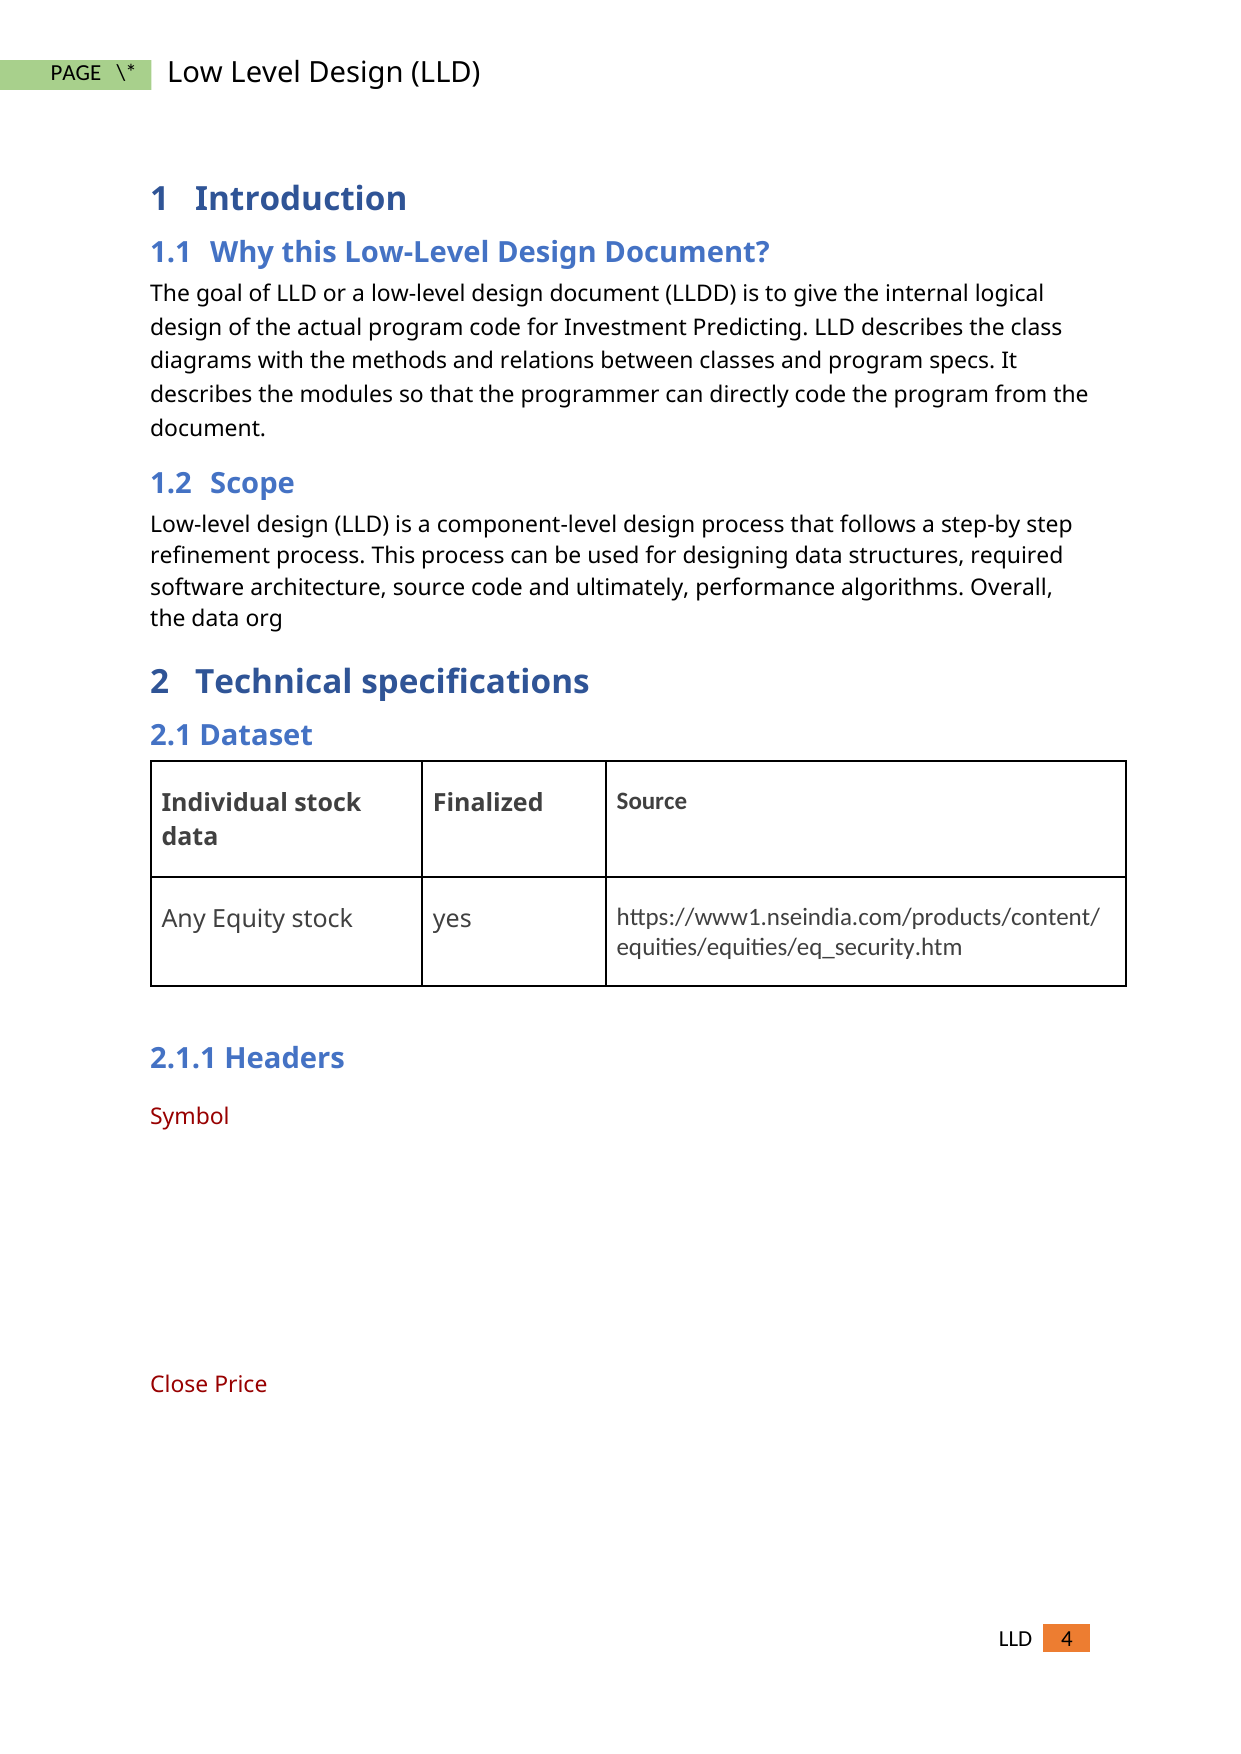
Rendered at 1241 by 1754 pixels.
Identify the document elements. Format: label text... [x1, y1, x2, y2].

text Symbol Series Date Prev Close Open Price High Price Low Price Last Price [150, 1100, 1090, 1347]
subtitle Technical specifications [150, 658, 1090, 703]
text Close Price Average Price Total Traded Quantity Turnover No. of Trades [150, 1368, 1090, 1507]
subtitle 2.1 Dataset [150, 714, 1090, 754]
table_cell yes [423, 878, 605, 985]
subtitle 2.1.1 Headers [150, 1037, 1090, 1077]
table_header Source [607, 762, 1125, 876]
table_cell https://www1.nseindia.com/products/content/equities/equities/eq_security.htm [607, 878, 1125, 985]
text The goal of LLD or a low-level design document (LLDD) is to give the internal logical design of the actual program code for Investment Predicting. LLD describes the class diagrams with the methods and relations between classes and program specs. It describes the modules so that the programmer can directly code the program from the document. [150, 277, 1090, 443]
table_header Finalized [423, 762, 605, 876]
subtitle Scope [150, 462, 1090, 502]
subtitle Why this Low-Level Design Document? [150, 231, 1090, 271]
table_header Individual stock data [152, 762, 421, 876]
text Low-level design (LLD) is a component-level design process that follows a step-by step refinement process. This process can be used for designing data structures, required software architecture, source code and ultimately, performance algorithms. Overall, the data org [150, 508, 1090, 633]
subtitle Introduction [150, 175, 1090, 220]
table_cell Any Equity stock [152, 878, 421, 985]
